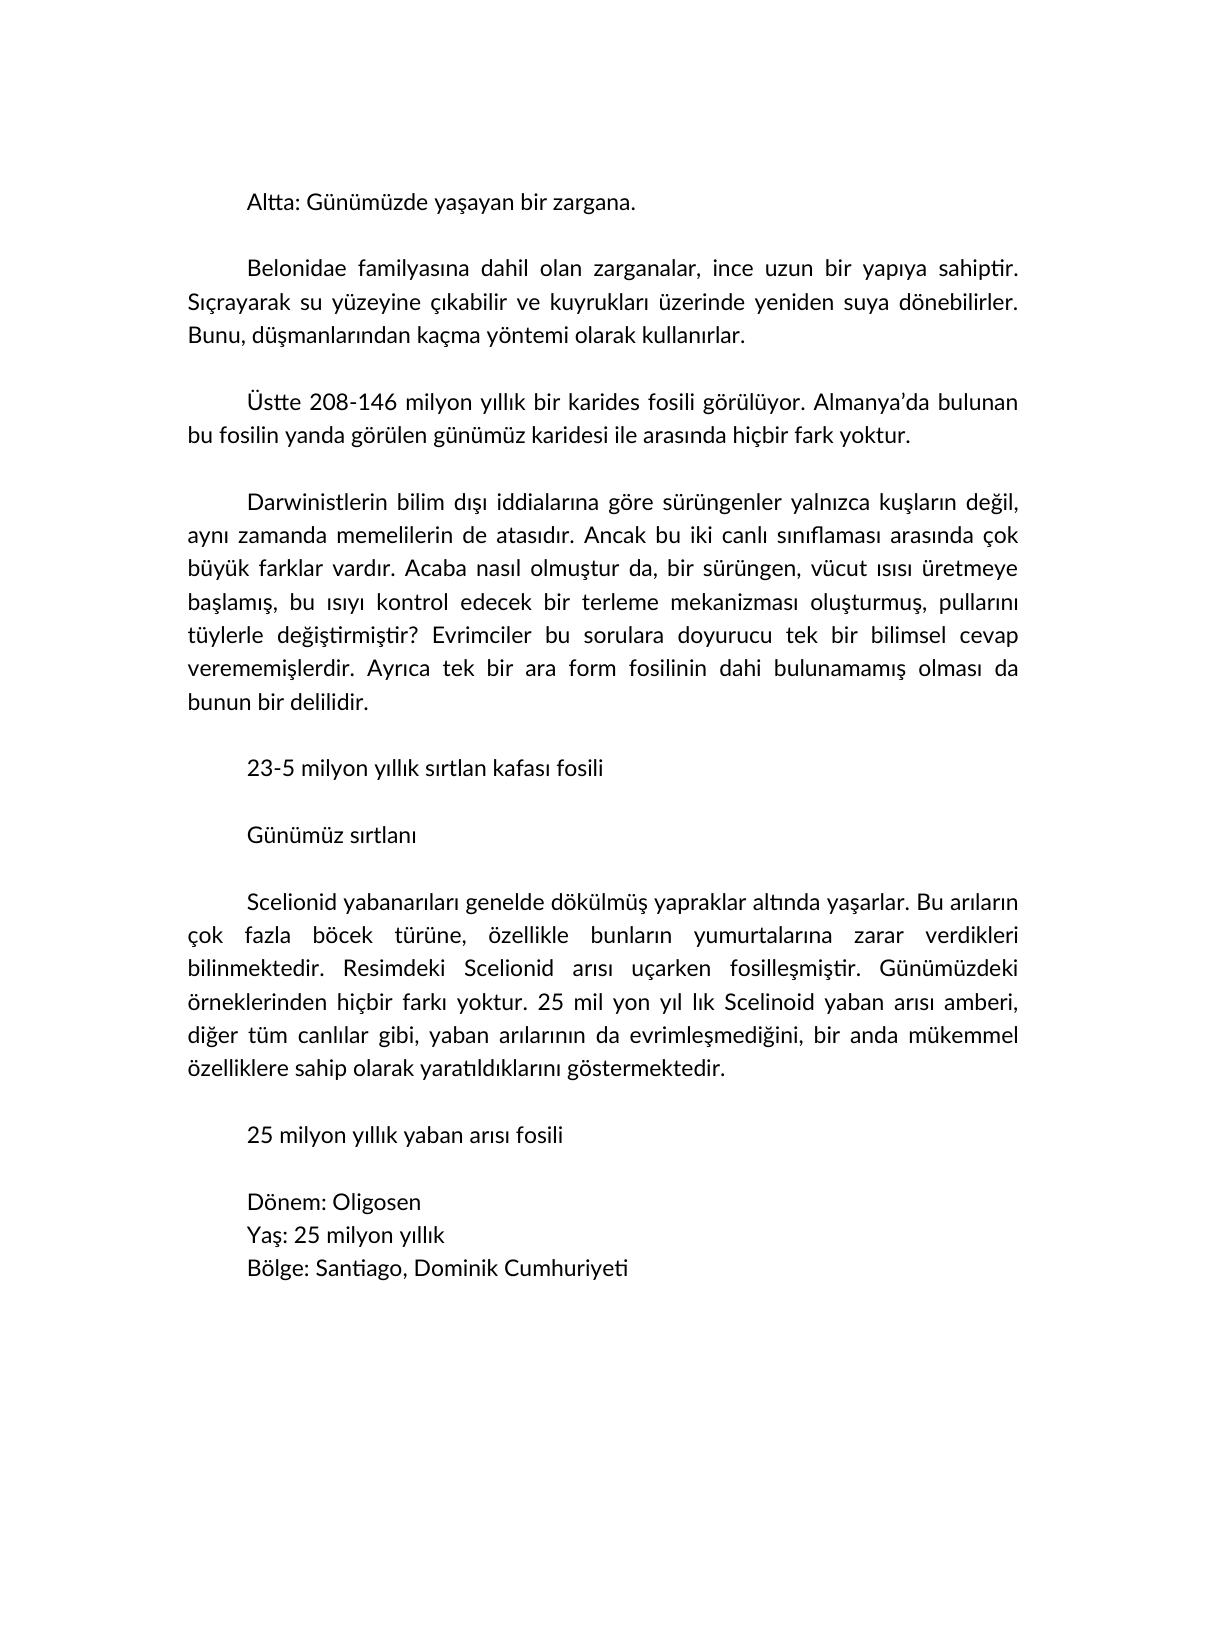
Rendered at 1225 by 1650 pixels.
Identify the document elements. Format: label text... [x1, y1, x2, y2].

text 25 milyon yıllık yaban arısı fosili [187, 1117, 1020, 1150]
text Belonidae familyasına dahil olan zarganalar, ince uzun bir yapıya sahiptir. Sıçrayarak su yüzeyine çıkabilir ve kuyrukları üzerinde yeniden suya dönebilirler. Bunu, düşmanlarından kaçma yöntemi olarak kullanırlar. [187, 250, 1020, 350]
text Üstte 208-146 milyon yıllık bir karides fosili görülüyor. Almanya’da bulunan bu fosilin yanda görülen günümüz karidesi ile arasında hiçbir fark yoktur. [187, 383, 1020, 450]
text Yaş: 25 milyon yıllık [187, 1217, 1020, 1250]
text Scelionid yabanarıları genelde dökülmüş yapraklar altında yaşarlar. Bu arıların çok fazla böcek türüne, özellikle bunların yumurtalarına zarar verdikleri bilinmektedir. Resimdeki Scelionid arısı uçarken fosilleşmiştir. Günümüzdeki örneklerinden hiçbir farkı yoktur. 25 mil yon yıl lık Scelinoid yaban arısı amberi, diğer tüm canlılar gibi, yaban arılarının da evrimleşmediğini, bir anda mükemmel özelliklere sahip olarak yaratıldıklarını göstermektedir. [187, 883, 1020, 1083]
text Dönem: Oligosen [187, 1183, 1020, 1217]
text Darwinistlerin bilim dışı iddialarına göre sürüngenler yalnızca kuşların değil, aynı zamanda memelilerin de atasıdır. Ancak bu iki canlı sınıflaması arasında çok büyük farklar vardır. Acaba nasıl olmuştur da, bir sürüngen, vücut ısısı üretmeye başlamış, bu ısıyı kontrol edecek bir terleme mekanizması oluşturmuş, pullarını tüylerle değiştirmiştir? Evrimciler bu sorulara doyurucu tek bir bilimsel cevap verememişlerdir. Ayrıca tek bir ara form fosilinin dahi bulunamamış olması da bunun bir delilidir. [187, 483, 1020, 717]
text Günümüz sırtlanı [187, 817, 1020, 850]
text Bölge: Santiago, Dominik Cumhuriyeti [187, 1250, 1020, 1283]
text Altta: Günümüzde yaşayan bir zargana. [187, 183, 1020, 217]
text 23-5 milyon yıllık sırtlan kafası fosili [187, 750, 1020, 783]
